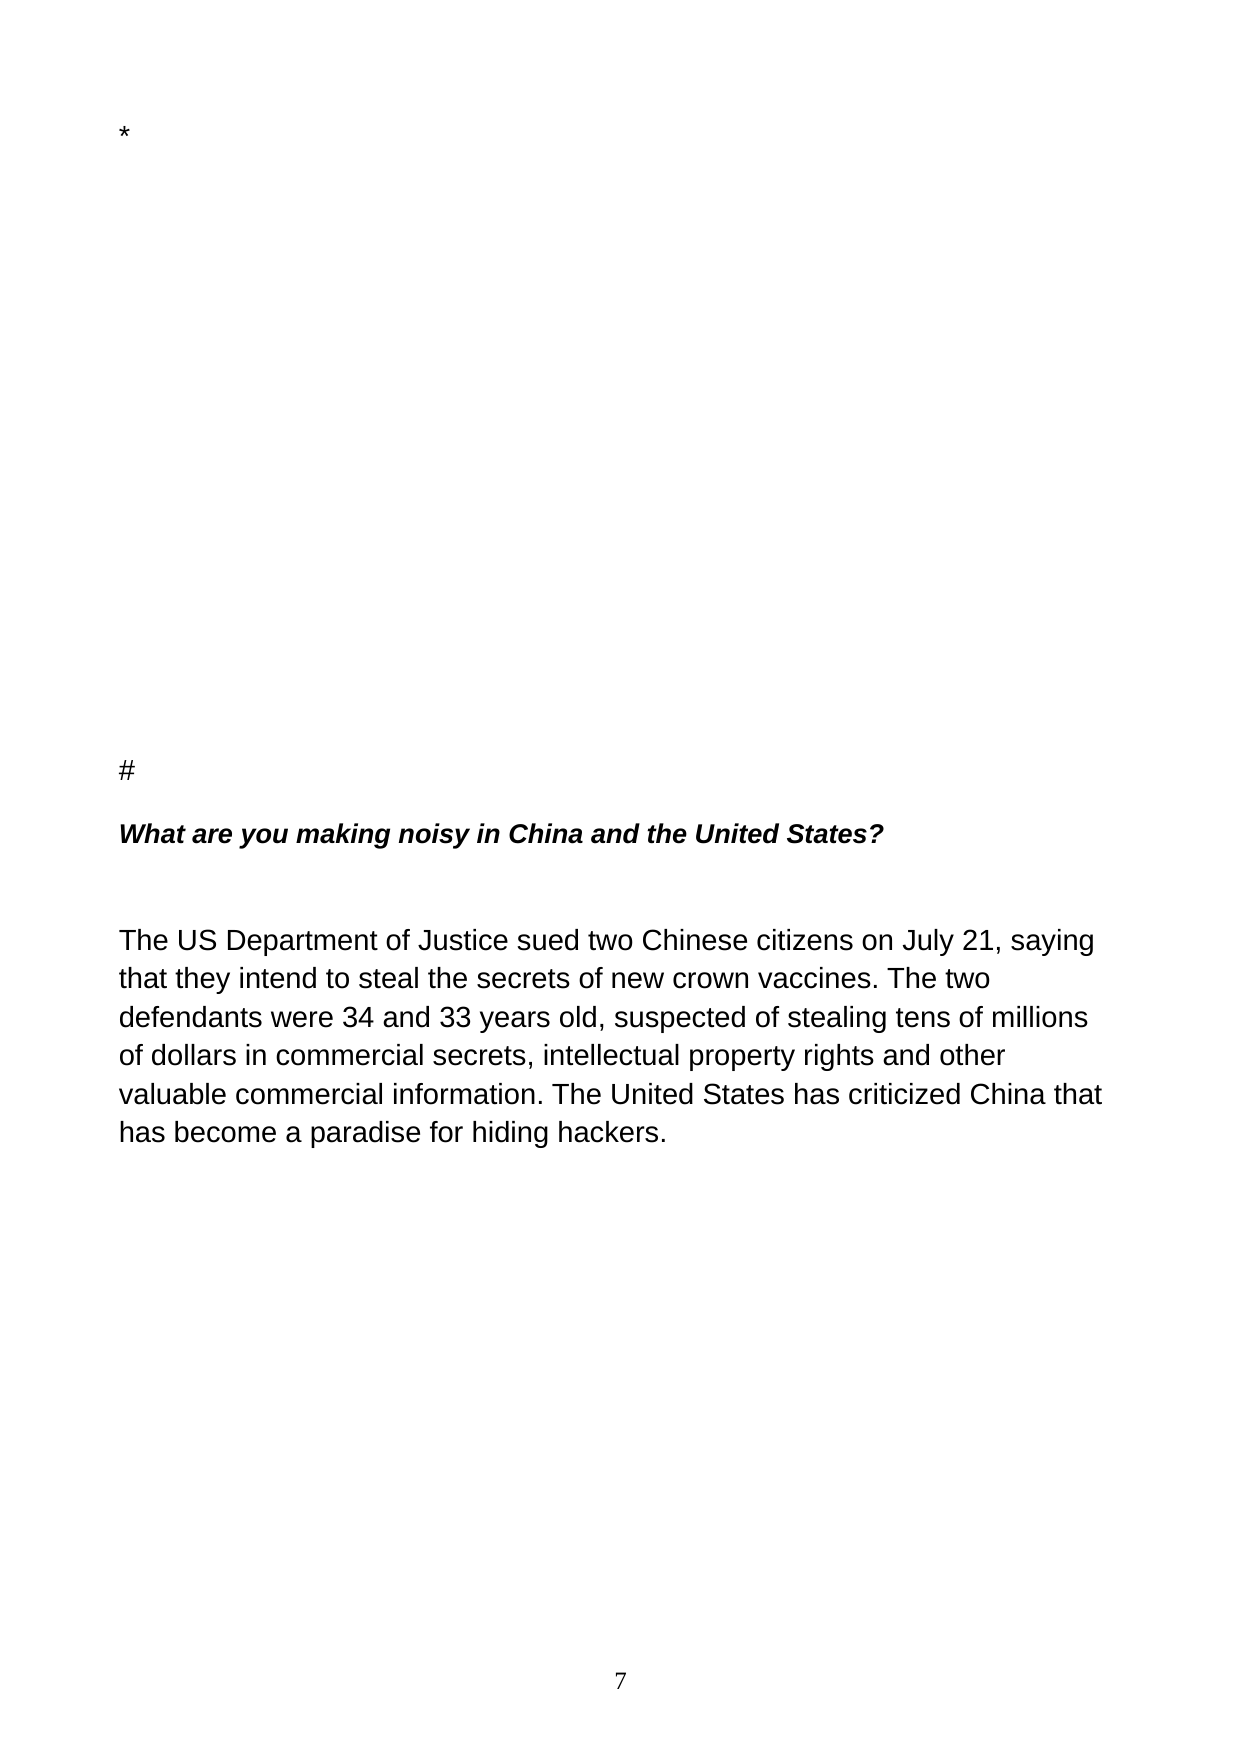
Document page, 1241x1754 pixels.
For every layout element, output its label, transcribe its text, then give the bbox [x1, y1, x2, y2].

text * # [118, 118, 1122, 786]
subtitle What are you making noisy in China and the United States? [118, 818, 1122, 849]
text The US Department of Justice sued two Chinese citizens on July 21, saying that they intend to steal the secrets of new crown vaccines. The two defendants were 34 and 33 years old, suspected of stealing tens of millions of dollars in commercial secrets, intellectual property rights and other valuable commercial information. The United States has criticized China that has become a paradise for hiding hackers. [118, 923, 1122, 1149]
